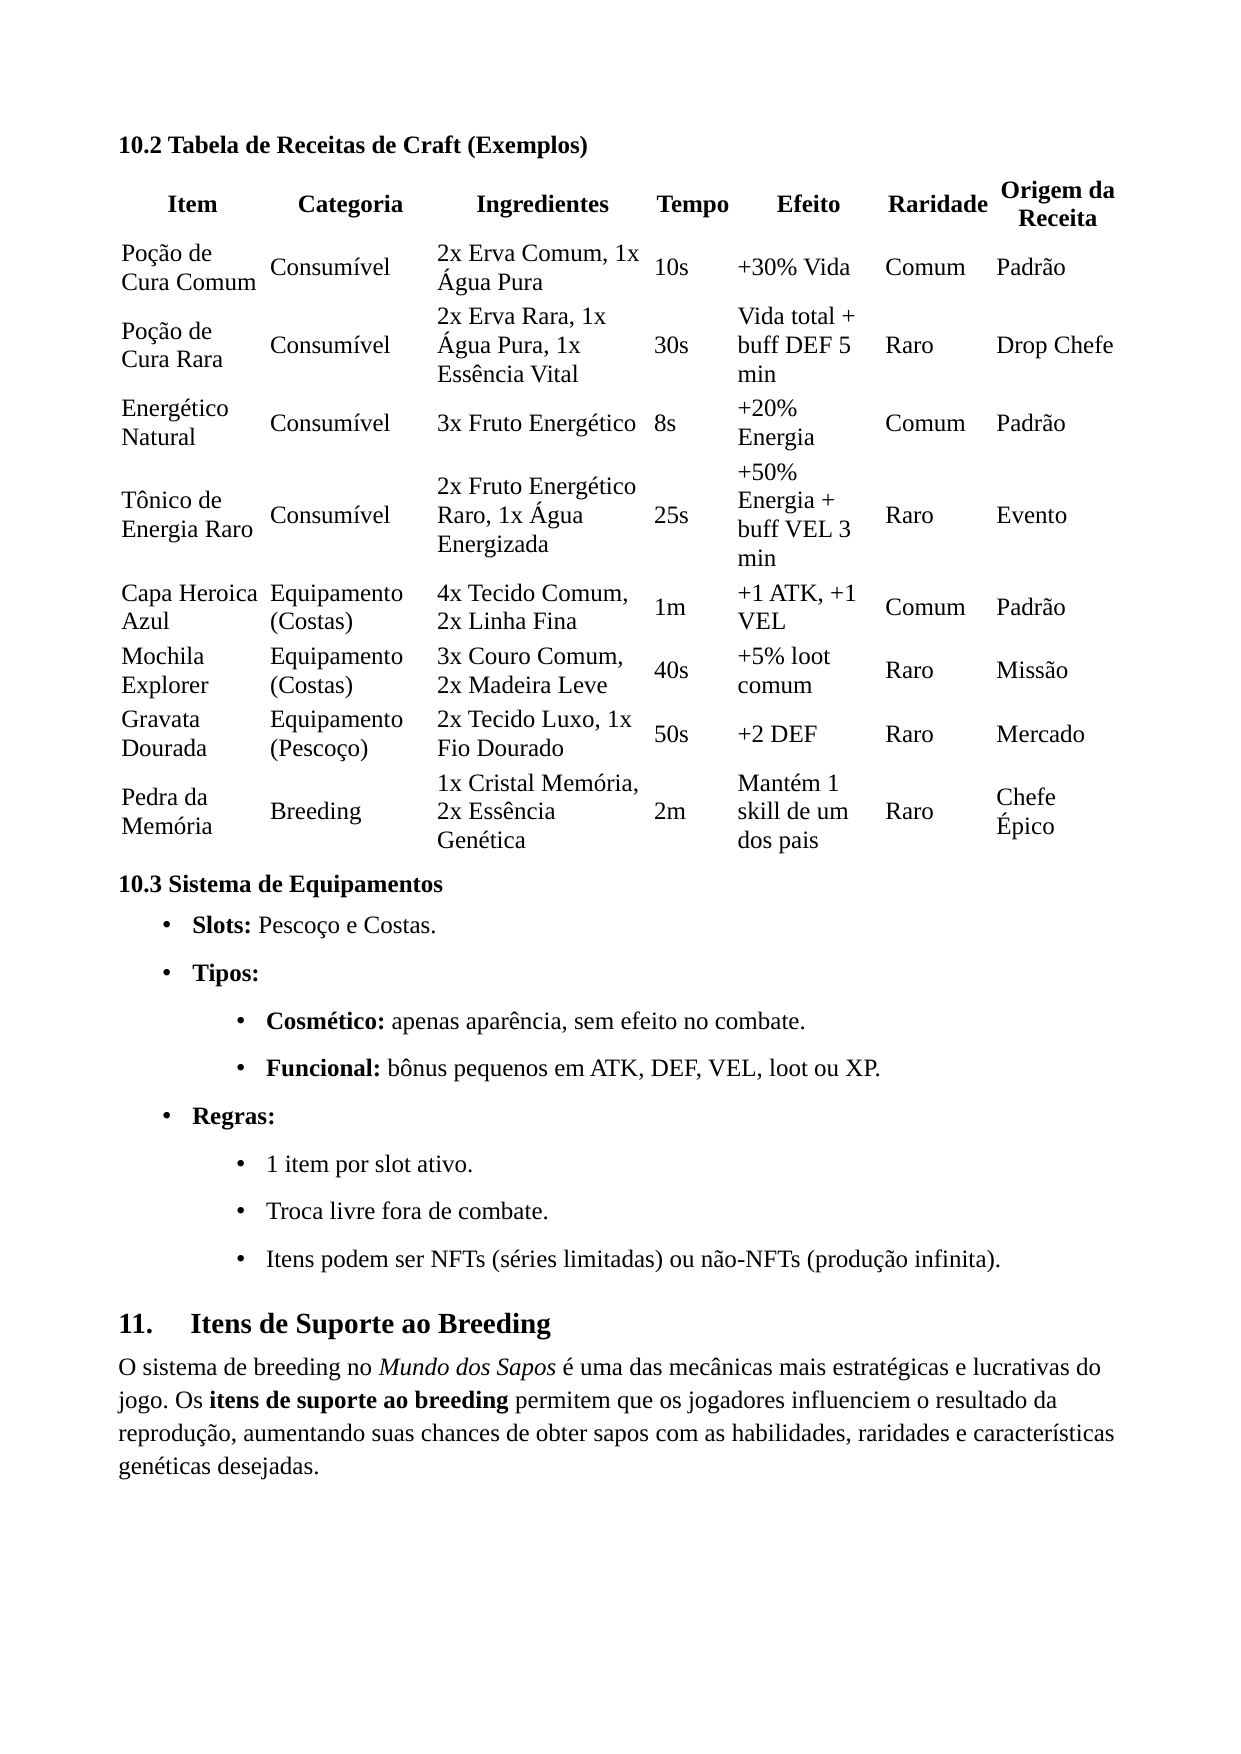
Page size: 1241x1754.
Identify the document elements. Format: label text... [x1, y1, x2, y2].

table_header Item [118, 172, 267, 235]
table_cell Poção de Cura Rara [118, 299, 267, 391]
table_cell Equipamento (Costas) [267, 575, 434, 638]
table_cell +30% Vida [735, 235, 882, 298]
table_cell 3x Fruto Energético [434, 391, 651, 454]
table_cell +2 DEF [735, 701, 882, 765]
table_cell Comum [882, 391, 993, 454]
table_cell +1 ATK, +1 VEL [735, 575, 882, 638]
list Itens podem ser NFTs (séries limitadas) ou não‑NFTs (produção infinita). [236, 1244, 1122, 1273]
list Cosmético: apenas aparência, sem efeito no combate. [236, 1006, 1122, 1034]
table_cell 2x Erva Comum, 1x Água Pura [434, 235, 651, 298]
table_cell Gravata Dourada [118, 701, 267, 765]
table_cell Pedra da Memória [118, 765, 267, 857]
table_cell Comum [882, 575, 993, 638]
table_cell 2x Fruto Energético Raro, 1x Água Energizada [434, 454, 651, 575]
list 1 item por slot ativo. [236, 1149, 1122, 1177]
table_cell 2m [651, 765, 734, 857]
table_cell 30s [651, 299, 734, 391]
table_cell Poção de Cura Comum [118, 235, 267, 298]
table_cell 10s [651, 235, 734, 298]
table_cell 50s [651, 701, 734, 765]
table_cell +20% Energia [735, 391, 882, 454]
table_cell Consumível [267, 299, 434, 391]
table_cell Evento [993, 454, 1122, 575]
table_cell Consumível [267, 391, 434, 454]
text O sistema de breeding no Mundo dos Sapos é uma das mecânicas mais estratégicas e lucrativas do jogo. Os itens de suporte ao breeding permitem que os jogadores influenciem o resultado da reprodução, aumentando suas chances de obter sapos com as habilidades, raridades e características genéticas desejadas. [118, 1352, 1122, 1480]
table_cell Equipamento (Costas) [267, 638, 434, 701]
table_cell Raro [882, 299, 993, 391]
table_cell Padrão [993, 391, 1122, 454]
table_cell Equipamento (Pescoço) [267, 701, 434, 765]
table_header Tempo [651, 172, 734, 235]
table_cell Energético Natural [118, 391, 267, 454]
table_cell Tônico de Energia Raro [118, 454, 267, 575]
list Tipos: [162, 958, 1122, 987]
subtitle 11. 🧩 Itens de Suporte ao Breeding [118, 1306, 1122, 1339]
table_cell 1x Cristal Memória, 2x Essência Genética [434, 765, 651, 857]
table_cell 25s [651, 454, 734, 575]
table_cell Chefe Épico [993, 765, 1122, 857]
table_cell Missão [993, 638, 1122, 701]
table_cell Raro [882, 765, 993, 857]
list Slots: Pescoço e Costas. [162, 911, 1122, 939]
table_cell Padrão [993, 575, 1122, 638]
table_header Origem da Receita [993, 172, 1122, 235]
table_cell Raro [882, 454, 993, 575]
table_cell Padrão [993, 235, 1122, 298]
table_cell Breeding [267, 765, 434, 857]
table_cell Raro [882, 701, 993, 765]
table_cell Vida total + buff DEF 5 min [735, 299, 882, 391]
table_cell 2x Tecido Luxo, 1x Fio Dourado [434, 701, 651, 765]
table_header Ingredientes [434, 172, 651, 235]
table_cell Mantém 1 skill de um dos pais [735, 765, 882, 857]
table_cell Capa Heroica Azul [118, 575, 267, 638]
table_header Efeito [735, 172, 882, 235]
table_cell Consumível [267, 235, 434, 298]
table_cell Raro [882, 638, 993, 701]
table_cell 1m [651, 575, 734, 638]
list Troca livre fora de combate. [236, 1196, 1122, 1225]
table_header Categoria [267, 172, 434, 235]
table_cell Comum [882, 235, 993, 298]
table_cell +5% loot comum [735, 638, 882, 701]
subtitle 10.2 Tabela de Receitas de Craft (Exemplos) [118, 131, 1122, 159]
list Regras: [162, 1101, 1122, 1130]
table_cell Drop Chefe [993, 299, 1122, 391]
table_cell 8s [651, 391, 734, 454]
list Funcional: bônus pequenos em ATK, DEF, VEL, loot ou XP. [236, 1053, 1122, 1082]
table_cell +50% Energia + buff VEL 3 min [735, 454, 882, 575]
subtitle 10.3 Sistema de Equipamentos [118, 869, 1122, 898]
table_cell 3x Couro Comum, 2x Madeira Leve [434, 638, 651, 701]
table_cell 2x Erva Rara, 1x Água Pura, 1x Essência Vital [434, 299, 651, 391]
table_cell 4x Tecido Comum, 2x Linha Fina [434, 575, 651, 638]
table_header Raridade [882, 172, 993, 235]
table_cell 40s [651, 638, 734, 701]
table_cell Mochila Explorer [118, 638, 267, 701]
table_cell Consumível [267, 454, 434, 575]
table_cell Mercado [993, 701, 1122, 765]
